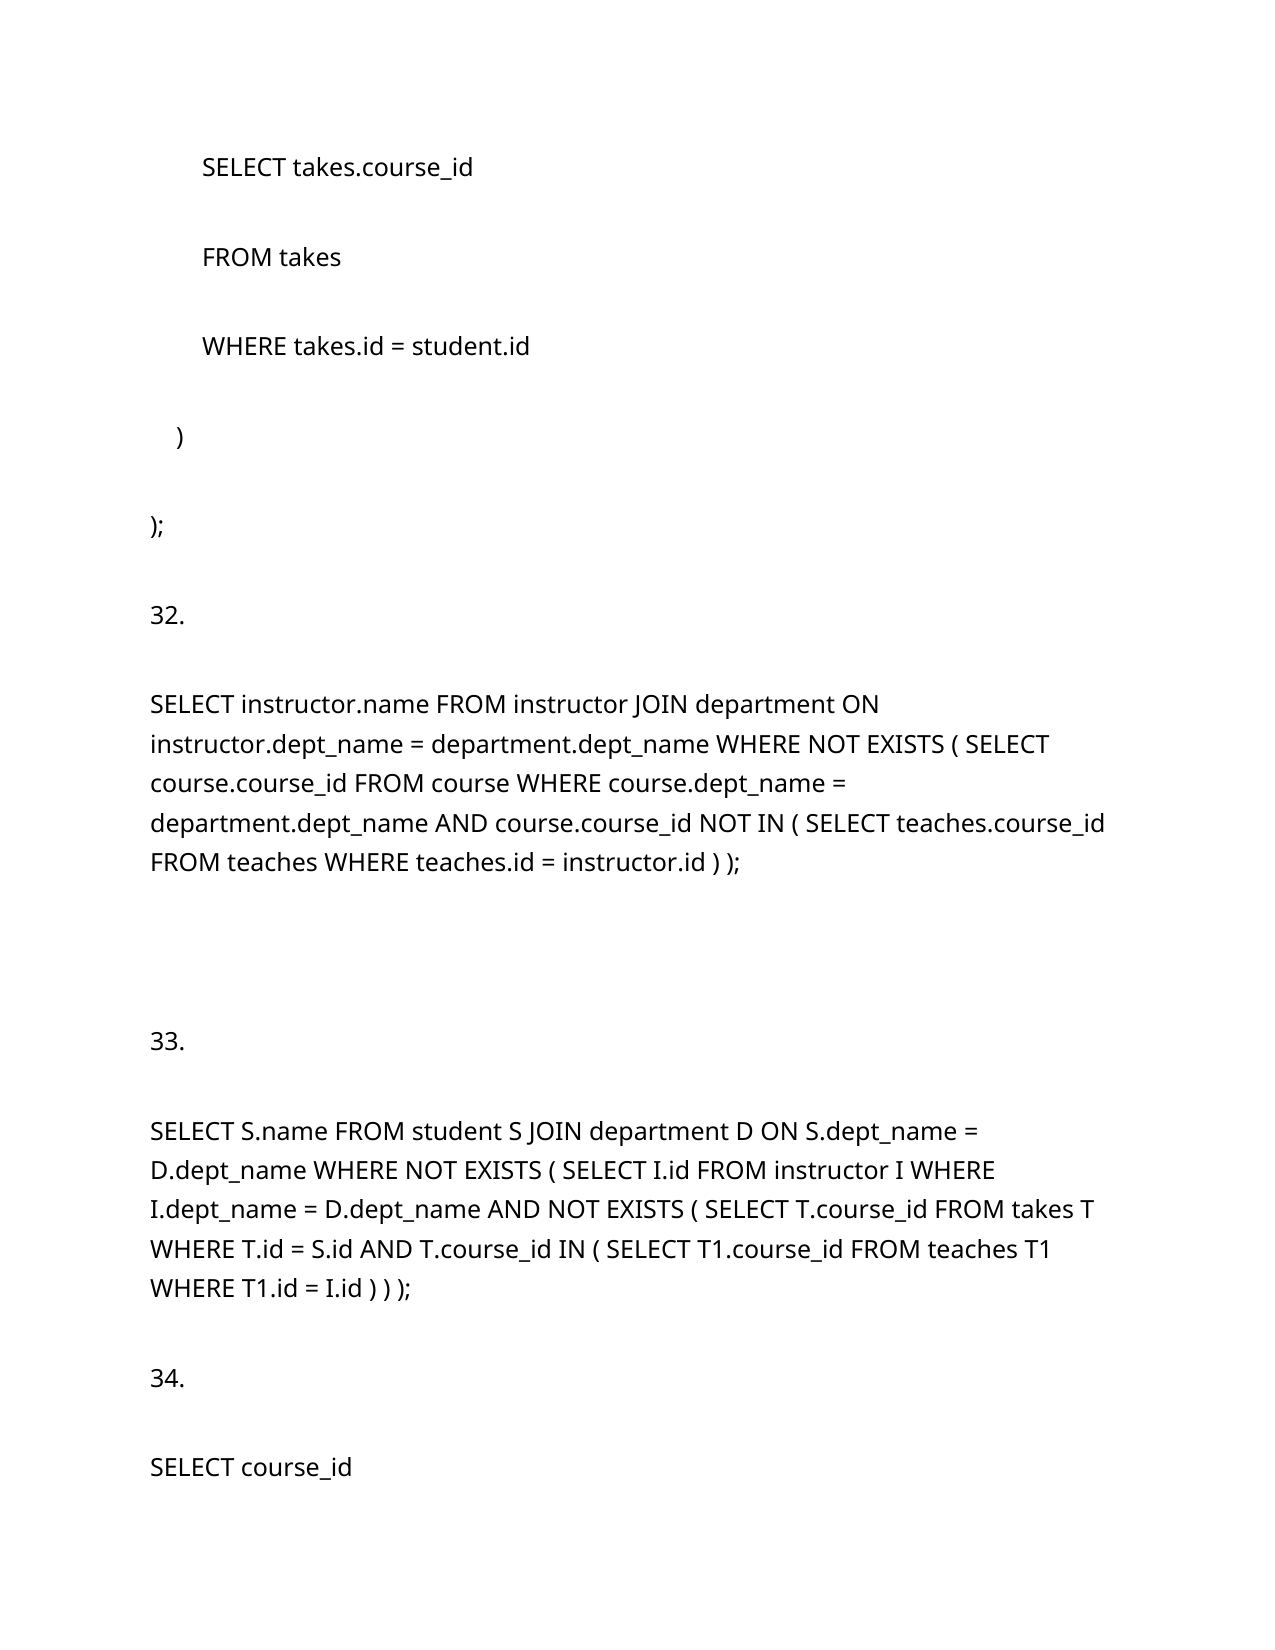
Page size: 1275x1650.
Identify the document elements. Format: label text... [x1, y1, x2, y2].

text WHERE takes.id = student.id [150, 329, 1125, 363]
text 33. [150, 1024, 1125, 1058]
text ) [150, 418, 1125, 452]
text ); [150, 508, 1125, 542]
text FROM takes [150, 239, 1125, 273]
text SELECT instructor.name FROM instructor JOIN department ON instructor.dept_name = department.dept_name WHERE NOT EXISTS ( SELECT course.course_id FROM course WHERE course.dept_name = department.dept_name AND course.course_id NOT IN ( SELECT teaches.course_id FROM teaches WHERE teaches.id = instructor.id ) ); [150, 687, 1125, 879]
text SELECT course_id [150, 1450, 1125, 1484]
text 32. [150, 597, 1125, 631]
text SELECT S.name FROM student S JOIN department D ON S.dept_name = D.dept_name WHERE NOT EXISTS ( SELECT I.id FROM instructor I WHERE I.dept_name = D.dept_name AND NOT EXISTS ( SELECT T.course_id FROM takes T WHERE T.id = S.id AND T.course_id IN ( SELECT T1.course_id FROM teaches T1 WHERE T1.id = I.id ) ) ); [150, 1113, 1125, 1305]
text 34. [150, 1361, 1125, 1395]
text SELECT takes.course_id [150, 150, 1125, 184]
